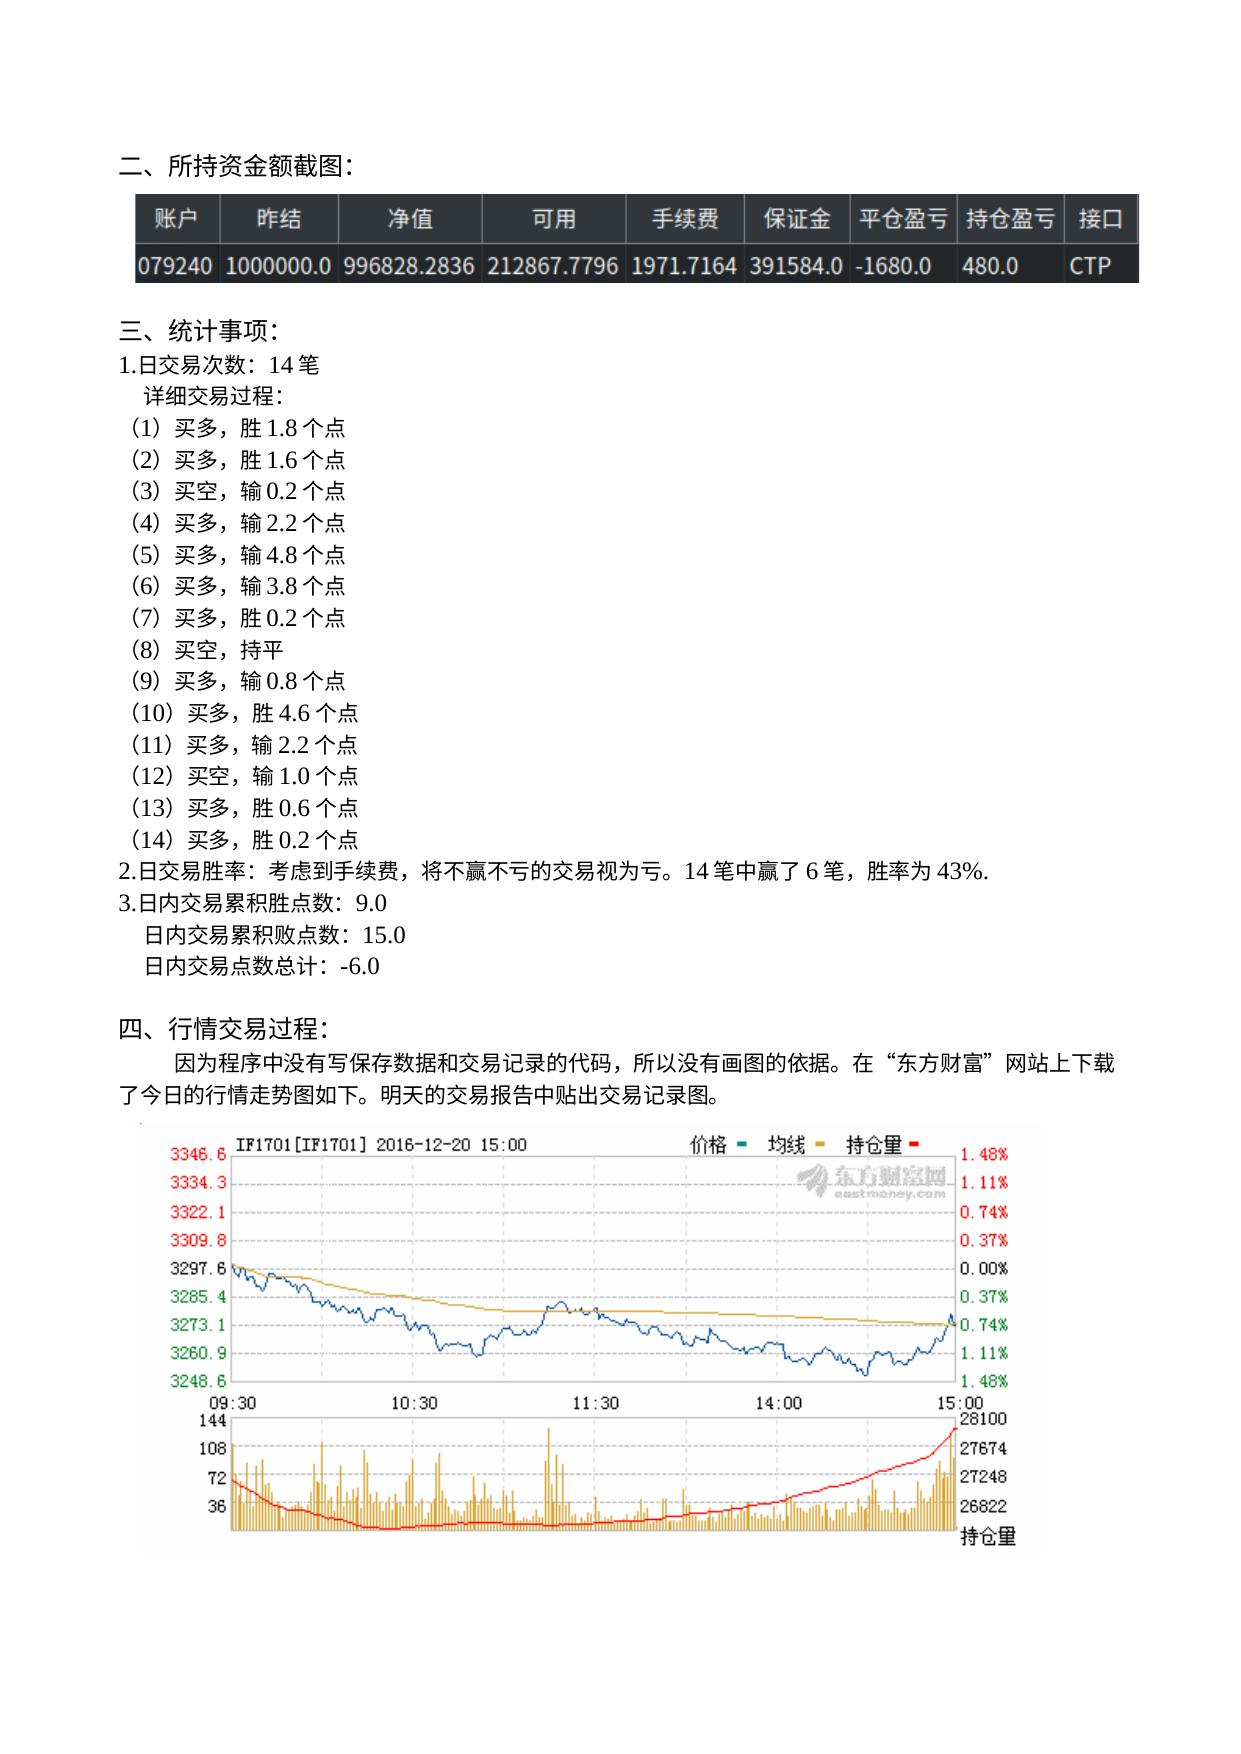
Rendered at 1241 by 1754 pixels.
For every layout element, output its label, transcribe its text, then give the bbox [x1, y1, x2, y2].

text （3）买空，输0.2个点 [118, 474, 1122, 506]
text （2）买多，胜1.6个点 [118, 443, 1122, 474]
text （13）买多，胜0.6个点 [118, 791, 1122, 823]
text 因为程序中没有写保存数据和交易记录的代码，所以没有画图的依据。在“东方财富”网站上下载了今日的行情走势图如下。明天的交易报告中贴出交易记录图。 [118, 1046, 1122, 1109]
text （14）买多，胜0.2个点 [118, 823, 1122, 854]
text 详细交易过程： [118, 379, 1122, 411]
text 1.日交易次数：14笔 [118, 348, 1122, 379]
text （9）买多，输0.8个点 [118, 664, 1122, 696]
text 3.日内交易累积胜点数：9.0 [118, 886, 1122, 918]
text 2.日交易胜率：考虑到手续费，将不赢不亏的交易视为亏。14笔中赢了6笔，胜率为43%. [118, 854, 1122, 886]
text （5）买多，输4.8个点 [118, 538, 1122, 569]
text （11）买多，输2.2个点 [118, 728, 1122, 759]
picture [135, 194, 1140, 283]
text （1）买多，胜1.8个点 [118, 411, 1122, 443]
text （4）买多，输2.2个点 [118, 506, 1122, 538]
text （8）买空，持平 [118, 633, 1122, 664]
text 日内交易点数总计：-6.0 [118, 949, 1122, 981]
text （7）买多，胜0.2个点 [118, 601, 1122, 633]
text （10）买多，胜4.6个点 [118, 696, 1122, 728]
text 四、行情交易过程： [118, 1010, 1122, 1046]
text （12）买空，输1.0个点 [118, 759, 1122, 791]
picture [140, 1123, 1044, 1555]
text 日内交易累积败点数：15.0 [118, 918, 1122, 949]
text （6）买多，输3.8个点 [118, 569, 1122, 601]
text 三、统计事项： [118, 311, 1122, 348]
text 二、所持资金额截图： [118, 147, 1122, 183]
